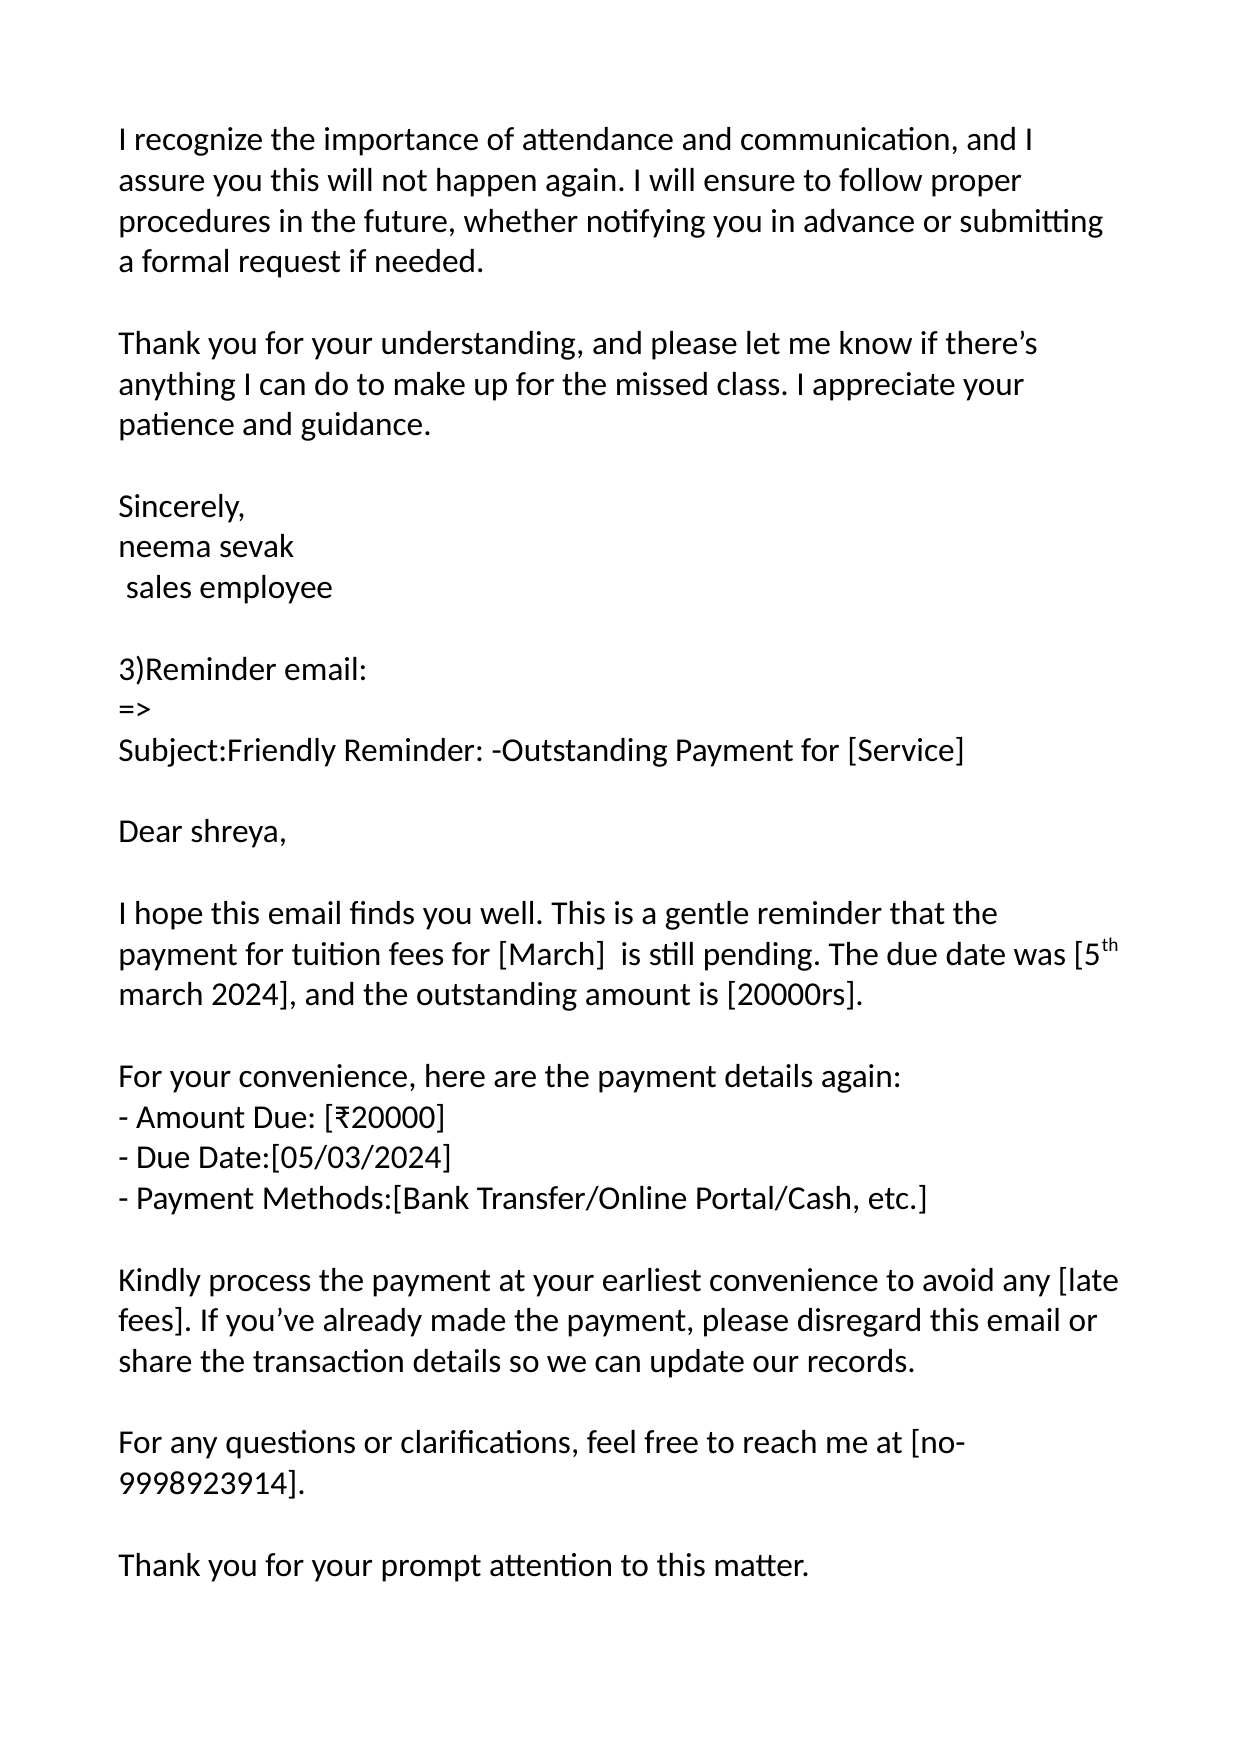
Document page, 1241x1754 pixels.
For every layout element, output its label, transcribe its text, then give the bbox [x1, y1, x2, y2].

text Thank you for your prompt attention to this matter. [118, 1544, 1122, 1584]
text For your convenience, here are the payment details again: [118, 1055, 1122, 1096]
text - Amount Due: [₹20000] [118, 1096, 1122, 1136]
text I hope this email finds you well. This is a gentle reminder that the payment for tuition fees for [March] is still pending. The due date was [5th march 2024], and the outstanding amount is [20000rs]. [118, 892, 1122, 1014]
text Dear shreya, [118, 811, 1122, 851]
text Kindly process the payment at your earliest convenience to avoid any [late fees]. If you’ve already made the payment, please disregard this email or share the transaction details so we can update our records. [118, 1258, 1122, 1381]
text Subject:Friendly Reminder: -Outstanding Payment for [Service] [118, 729, 1122, 770]
text => [118, 688, 1122, 729]
text - Due Date:[05/03/2024] [118, 1136, 1122, 1177]
text For any questions or clarifications, feel free to reach me at [no-9998923914]. [118, 1421, 1122, 1503]
text Sincerely, [118, 485, 1122, 525]
text neema sevak [118, 525, 1122, 566]
text 3)Reminder email: [118, 648, 1122, 688]
text I recognize the importance of attendance and communication, and I assure you this will not happen again. I will ensure to follow proper procedures in the future, whether notifying you in advance or submitting a formal request if needed. [118, 118, 1122, 281]
text - Payment Methods:[Bank Transfer/Online Portal/Cash, etc.] [118, 1177, 1122, 1218]
text sales employee [118, 566, 1122, 607]
text Thank you for your understanding, and please let me know if there’s anything I can do to make up for the missed class. I appreciate your patience and guidance. [118, 322, 1122, 444]
